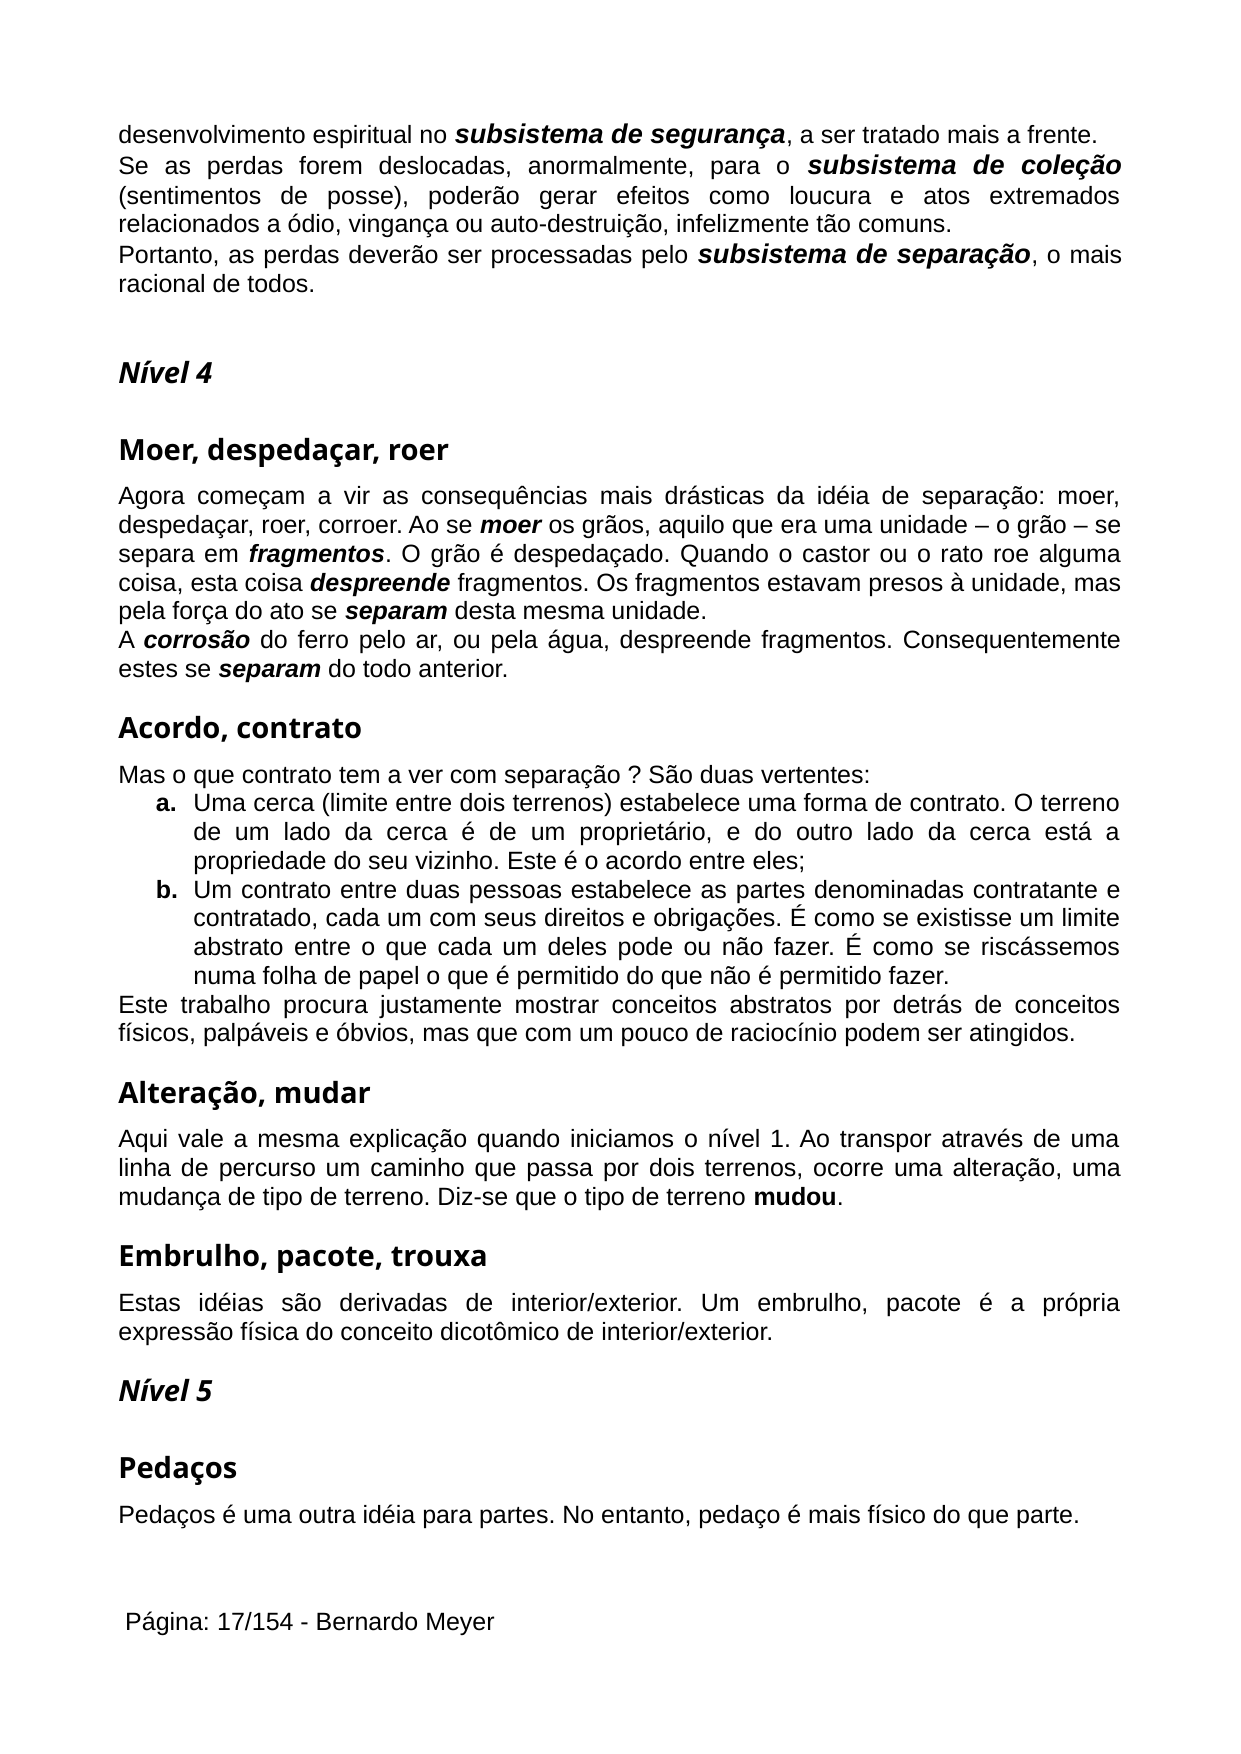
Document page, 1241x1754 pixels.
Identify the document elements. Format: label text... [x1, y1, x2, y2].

text Pedaços é uma outra idéia para partes. No entanto, pedaço é mais físico do que parte. [118, 1500, 1122, 1528]
text A corrosão do ferro pelo ar, ou pela água, despreende fragmentos. Consequentemente estes se separam do todo anterior. [118, 625, 1122, 682]
text desenvolvimento espiritual no subsistema de segurança, a ser tratado mais a frente. [118, 118, 1122, 149]
subtitle Nível 4 [118, 352, 1122, 392]
subtitle Moer, despedaçar, roer [118, 429, 1122, 469]
text Se as perdas forem deslocadas, anormalmente, para o subsistema de coleção (sentimentos de posse), poderão gerar efeitos como loucura e atos extremados relacionados a ódio, vingança ou auto-destruição, infelizmente tão comuns. [118, 149, 1122, 238]
subtitle Pedaços [118, 1447, 1122, 1487]
subtitle Nível 5 [118, 1370, 1122, 1410]
text Mas o que contrato tem a ver com separação ? São duas vertentes: [118, 760, 1122, 788]
subtitle Acordo, contrato [118, 707, 1122, 747]
list Um contrato entre duas pessoas estabelece as partes denominadas contratante e contratado, cada um com seus direitos e obrigações. É como se existisse um limite abstrato entre o que cada um deles pode ou não fazer. É como se riscássemos numa folha de papel o que é permitido do que não é permitido fazer. [156, 875, 1122, 990]
text Agora começam a vir as consequências mais drásticas da idéia de separação: moer, despedaçar, roer, corroer. Ao se moer os grãos, aquilo que era uma unidade – o grão – se separa em fragmentos. O grão é despedaçado. Quando o castor ou o rato roe alguma coisa, esta coisa despreende fragmentos. Os fragmentos estavam presos à unidade, mas pela força do ato se separam desta mesma unidade. [118, 481, 1122, 625]
text Este trabalho procura justamente mostrar conceitos abstratos por detrás de conceitos físicos, palpáveis e óbvios, mas que com um pouco de raciocínio podem ser atingidos. [118, 990, 1122, 1047]
subtitle Embrulho, pacote, trouxa [118, 1236, 1122, 1275]
list Uma cerca (limite entre dois terrenos) estabelece uma forma de contrato. O terreno de um lado da cerca é de um proprietário, e do outro lado da cerca está a propriedade do seu vizinho. Este é o acordo entre eles; [156, 788, 1122, 875]
subtitle Alteração, mudar [118, 1072, 1122, 1112]
text Estas idéias são derivadas de interior/exterior. Um embrulho, pacote é a própria expressão física do conceito dicotômico de interior/exterior. [118, 1288, 1122, 1345]
text Aqui vale a mesma explicação quando iniciamos o nível 1. Ao transpor através de uma linha de percurso um caminho que passa por dois terrenos, ocorre uma alteração, uma mudança de tipo de terreno. Diz-se que o tipo de terreno mudou. [118, 1124, 1122, 1211]
text Portanto, as perdas deverão ser processadas pelo subsistema de separação, o mais racional de todos. [118, 238, 1122, 298]
